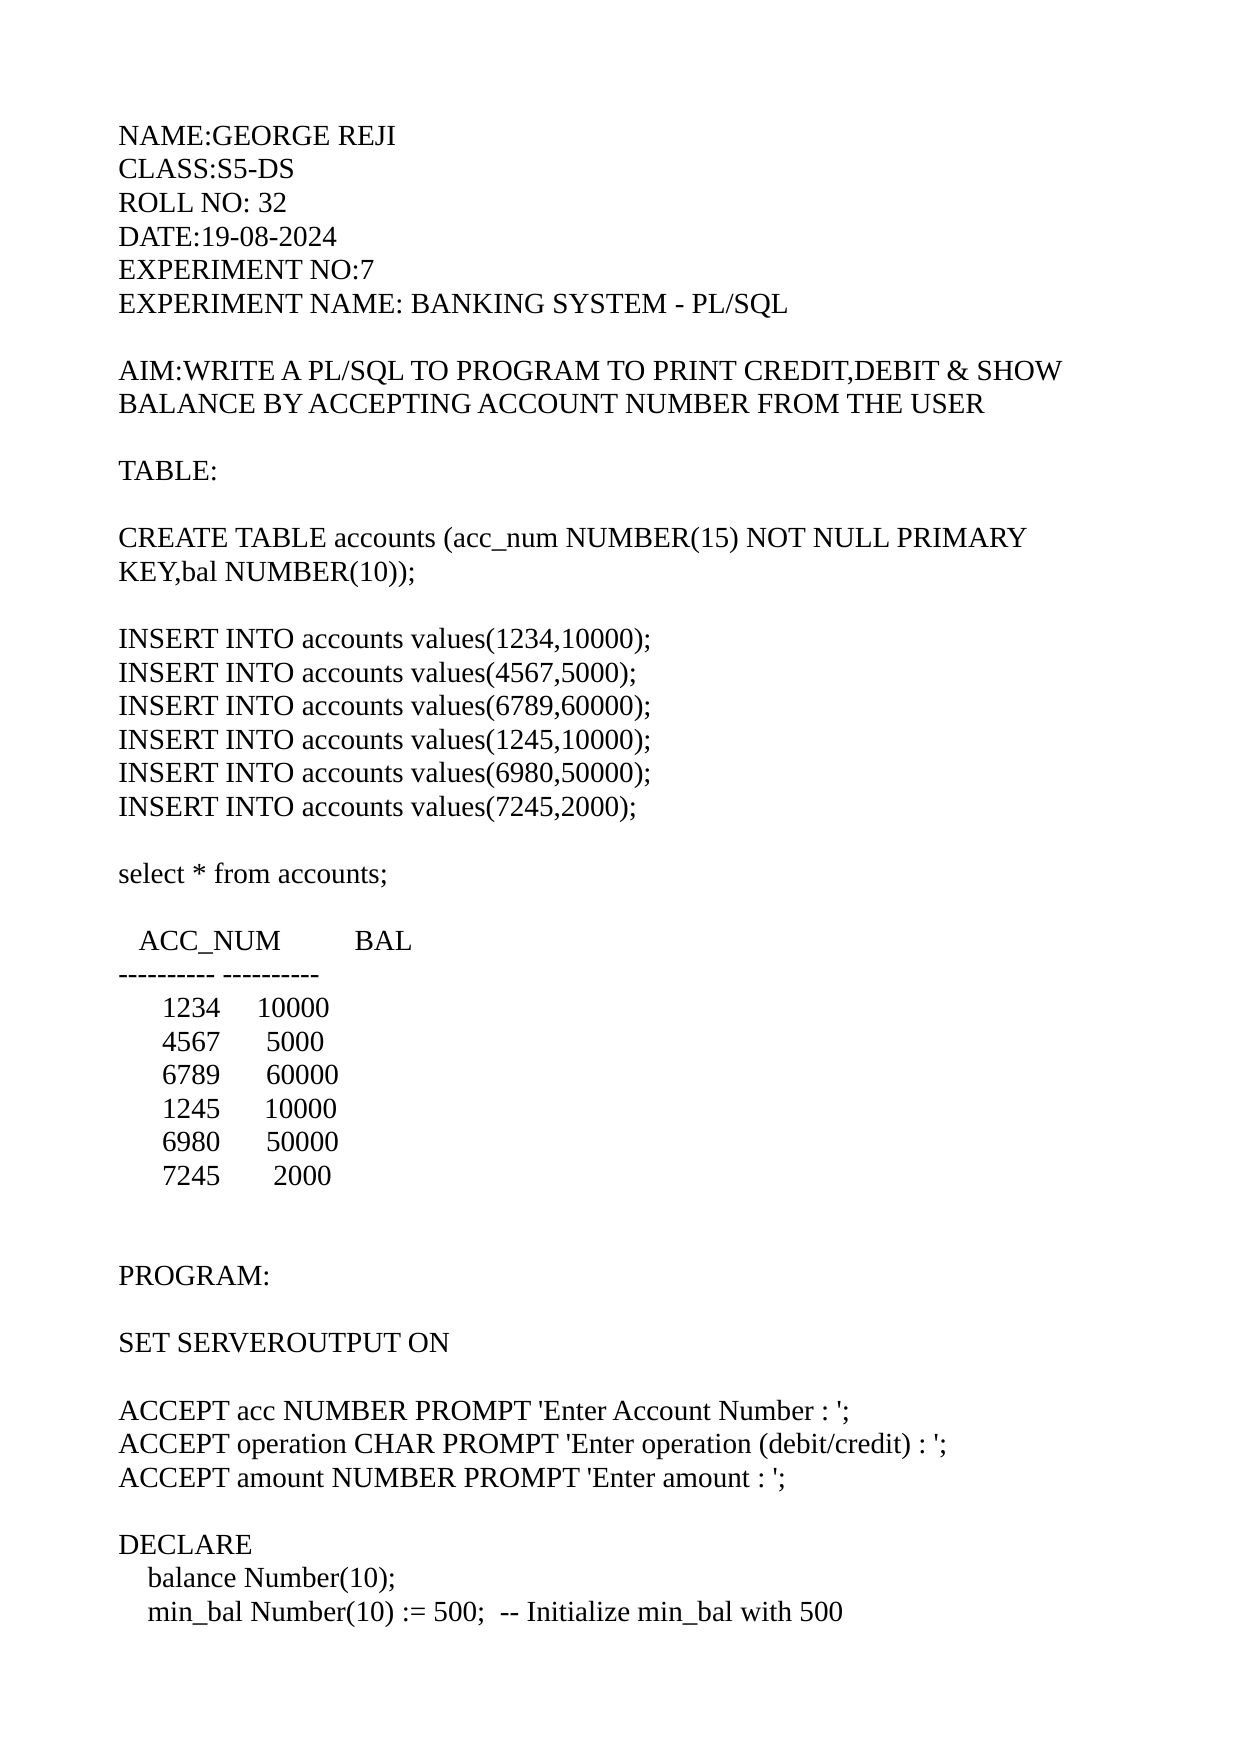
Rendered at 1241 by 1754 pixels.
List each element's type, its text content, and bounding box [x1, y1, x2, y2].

text PROGRAM: [118, 1258, 1122, 1292]
text INSERT INTO accounts values(6980,50000); [118, 755, 1122, 789]
text ACC_NUM BAL [118, 923, 1122, 957]
text INSERT INTO accounts values(1234,10000); [118, 621, 1122, 655]
text ACCEPT amount NUMBER PROMPT 'Enter amount : '; [118, 1460, 1122, 1493]
text 1245 10000 [118, 1091, 1122, 1124]
text SET SERVEROUTPUT ON [118, 1326, 1122, 1359]
text INSERT INTO accounts values(1245,10000); [118, 722, 1122, 755]
text INSERT INTO accounts values(7245,2000); [118, 789, 1122, 822]
text balance Number(10); [118, 1560, 1122, 1594]
text min_bal Number(10) := 500; -- Initialize min_bal with 500 [118, 1594, 1122, 1627]
text EXPERIMENT NO:7 [118, 252, 1122, 286]
text DECLARE [118, 1527, 1122, 1560]
text 6789 60000 [118, 1057, 1122, 1091]
text INSERT INTO accounts values(4567,5000); [118, 655, 1122, 688]
text 4567 5000 [118, 1024, 1122, 1057]
text CREATE TABLE accounts (acc_num NUMBER(15) NOT NULL PRIMARY KEY,bal NUMBER(10)); [118, 521, 1122, 588]
text 7245 2000 [118, 1158, 1122, 1191]
text DATE:19-08-2024 [118, 219, 1122, 252]
text INSERT INTO accounts values(6789,60000); [118, 688, 1122, 722]
text 1234 10000 [118, 990, 1122, 1024]
text CLASS:S5-DS [118, 152, 1122, 185]
text select * from accounts; [118, 856, 1122, 889]
text ACCEPT acc NUMBER PROMPT 'Enter Account Number : '; [118, 1393, 1122, 1426]
text AIM:WRITE A PL/SQL TO PROGRAM TO PRINT CREDIT,DEBIT & SHOW BALANCE BY ACCEPTING ACCOUNT NUMBER FROM THE USER [118, 353, 1122, 420]
text NAME:GEORGE REJI [118, 118, 1122, 152]
text EXPERIMENT NAME: BANKING SYSTEM - PL/SQL [118, 286, 1122, 319]
text ---------- ---------- [118, 957, 1122, 990]
text 6980 50000 [118, 1124, 1122, 1158]
text ROLL NO: 32 [118, 185, 1122, 219]
text TABLE: [118, 453, 1122, 487]
text ACCEPT operation CHAR PROMPT 'Enter operation (debit/credit) : '; [118, 1426, 1122, 1460]
